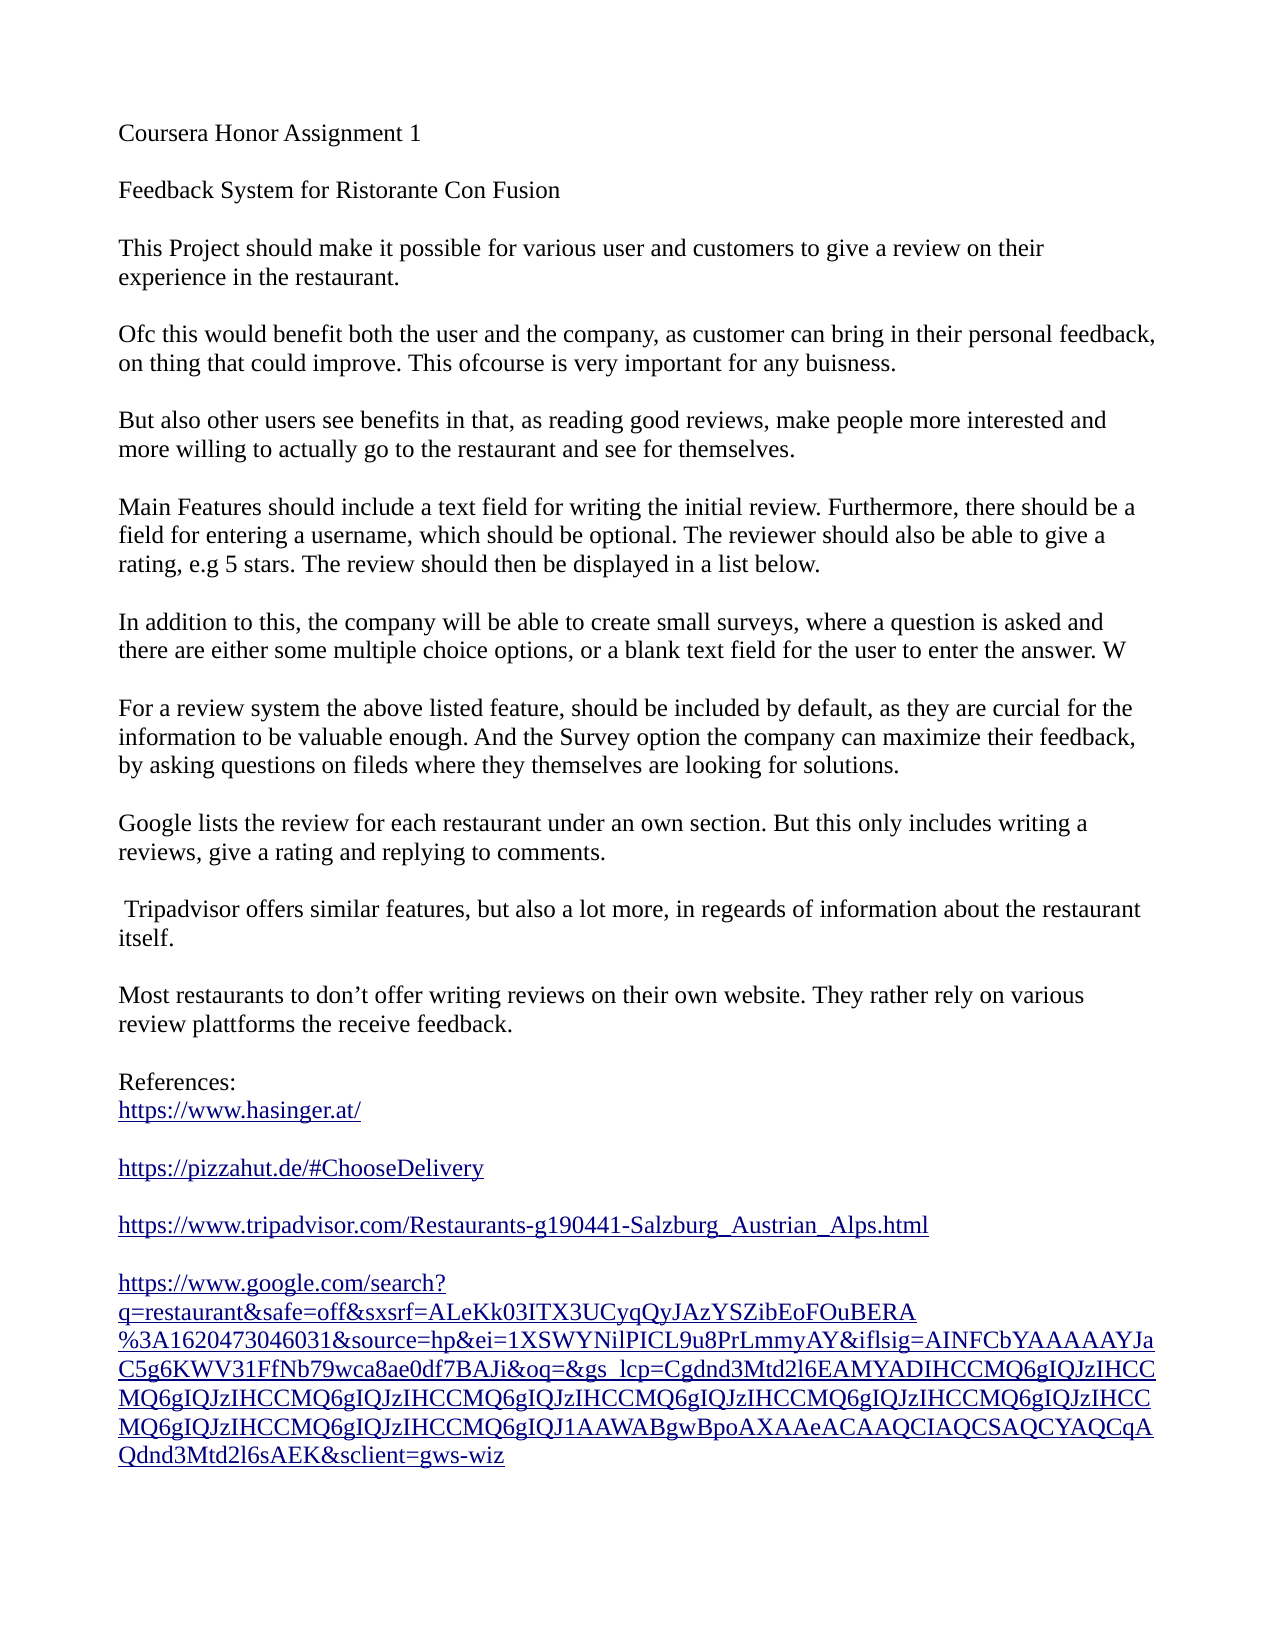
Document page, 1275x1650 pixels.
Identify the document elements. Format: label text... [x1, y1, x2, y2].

text Feedback System for Ristorante Con Fusion [118, 176, 1157, 204]
text Coursera Honor Assignment 1 [118, 118, 1157, 147]
text Main Features should include a text field for writing the initial review. Furthermore, there should be a field for entering a username, which should be optional. The reviewer should also be able to give a rating, e.g 5 stars. The review should then be displayed in a list below. [118, 492, 1157, 578]
text https://www.tripadvisor.com/Restaurants-g190441-Salzburg_Austrian_Alps.html [118, 1211, 1157, 1239]
text This Project should make it possible for various user and customers to give a review on their experience in the restaurant. [118, 233, 1157, 291]
text https://www.google.com/search? [118, 1268, 1157, 1297]
text Ofc this would benefit both the user and the company, as customer can bring in their personal feedback, on thing that could improve. This ofcourse is very important for any buisness. [118, 319, 1157, 377]
text For a review system the above listed feature, should be included by default, as they are curcial for the information to be valuable enough. And the Survey option the company can maximize their feedback, by asking questions on fileds where they themselves are looking for solutions. [118, 693, 1157, 779]
text https://pizzahut.de/#ChooseDelivery [118, 1153, 1157, 1182]
text In addition to this, the company will be able to create small surveys, where a question is asked and there are either some multiple choice options, or a blank text field for the user to enter the answer. W [118, 607, 1157, 664]
text Most restaurants to don’t offer writing reviews on their own website. They rather rely on various review plattforms the receive feedback. [118, 981, 1157, 1038]
text But also other users see benefits in that, as reading good reviews, make people more interested and more willing to actually go to the restaurant and see for themselves. [118, 406, 1157, 463]
text q=restaurant&safe=off&sxsrf=ALeKk03ITX3UCyqQyJAzYSZibEoFOuBERA%3A1620473046031&source=hp&ei=1XSWYNilPICL9u8PrLmmyAY&iflsig=AINFCbYAAAAAYJaC5g6KWV31FfNb79wca8ae0df7BAJi&oq=&gs_lcp=Cgdnd3Mtd2l6EAMYADIHCCMQ6gIQJzIHCCMQ6gIQJzIHCCMQ6gIQJzIHCCMQ6gIQJzIHCCMQ6gIQJzIHCCMQ6gIQJzIHCCMQ6gIQJzIHCCMQ6gIQJzIHCCMQ6gIQJzIHCCMQ6gIQJ1AAWABgwBpoAXAAeACAAQCIAQCSAQCYAQCqAQdnd3Mtd2l6sAEK&sclient=gws-wiz [118, 1297, 1157, 1469]
text Tripadvisor offers similar features, but also a lot more, in regeards of information about the restaurant itself. [118, 894, 1157, 952]
text https://www.hasinger.at/ [118, 1096, 1157, 1124]
text Google lists the review for each restaurant under an own section. But this only includes writing a reviews, give a rating and replying to comments. [118, 808, 1157, 866]
text References: [118, 1067, 1157, 1096]
